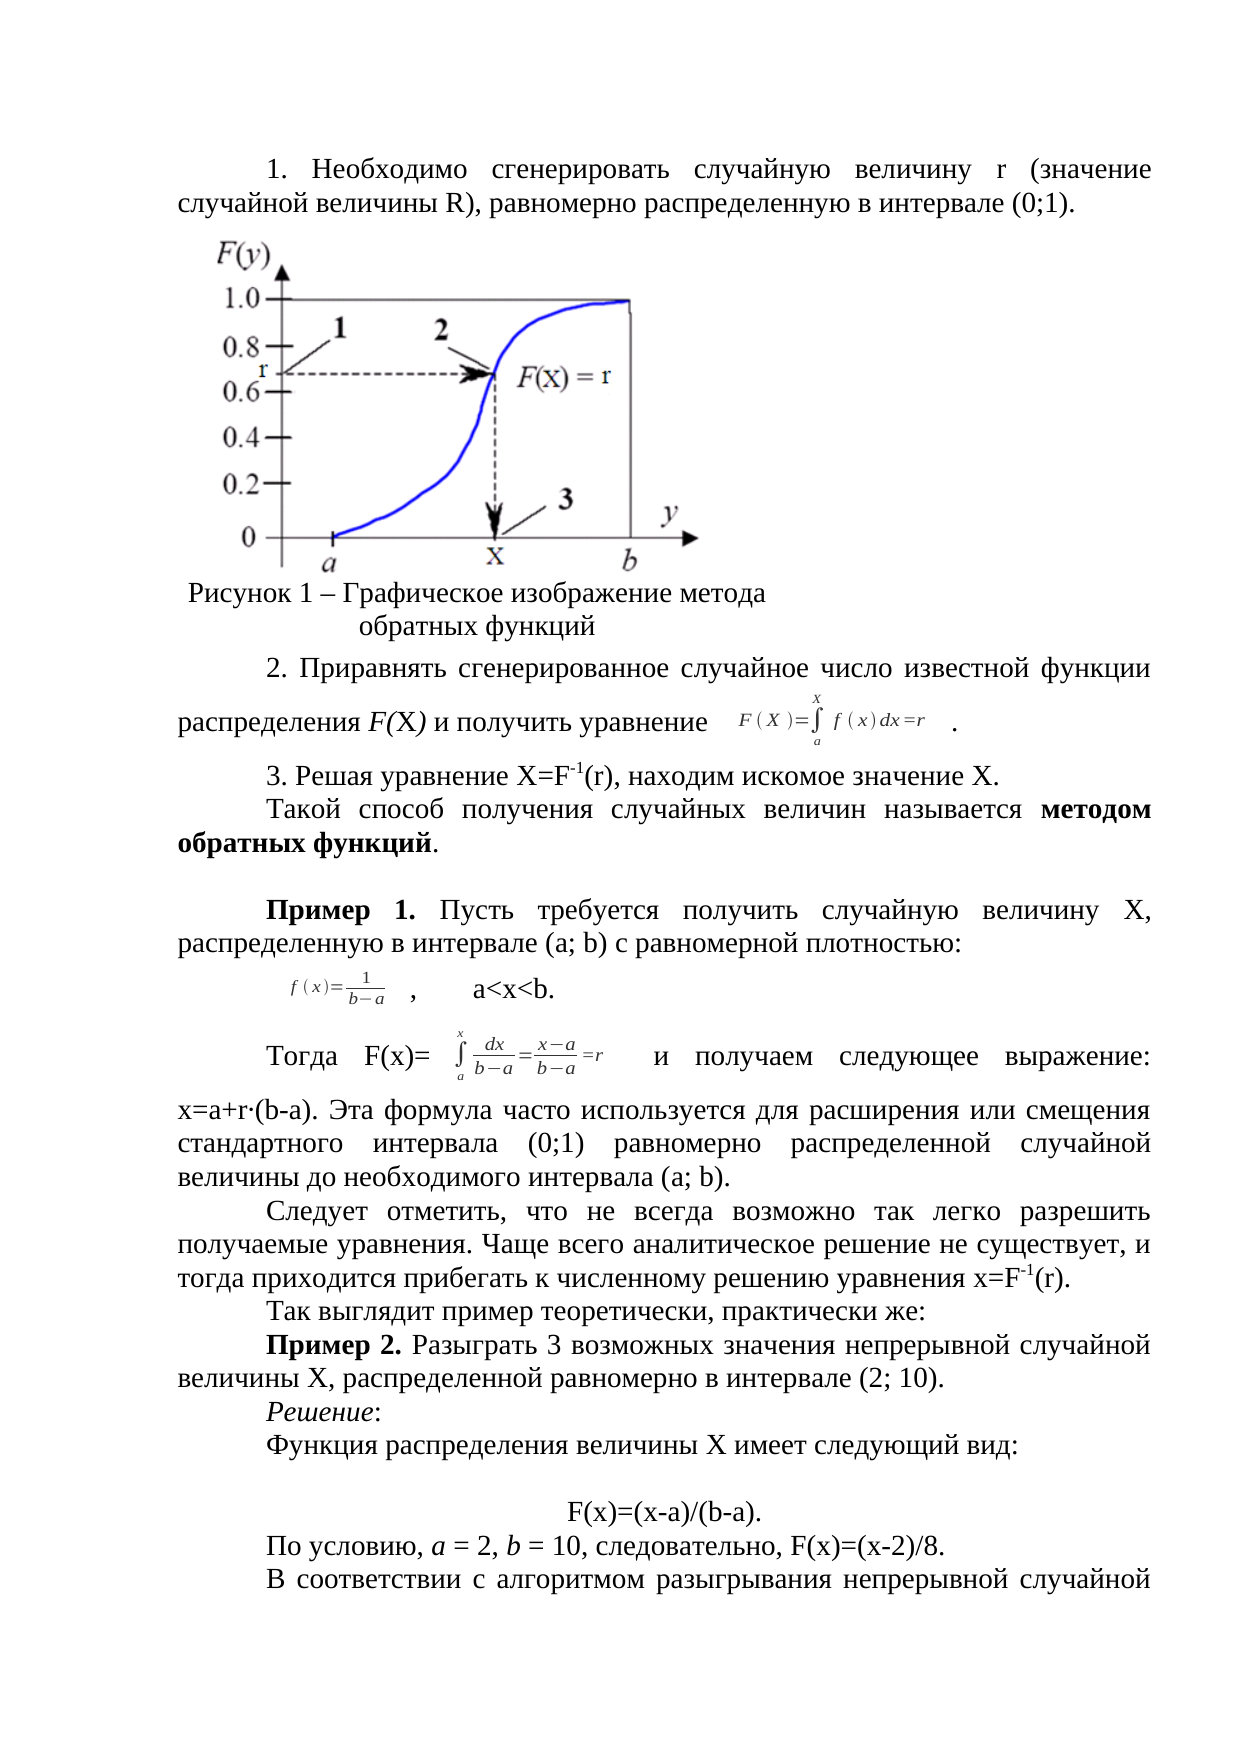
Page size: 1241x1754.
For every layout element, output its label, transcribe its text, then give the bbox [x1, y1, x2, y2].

text Функция распределения величины X имеет следующий вид: [177, 1427, 1152, 1461]
text В соответствии с алгоритмом разыгрывания непрерывной случайной [177, 1562, 1152, 1595]
text Решение: [177, 1394, 1152, 1427]
text Так выглядит пример теоретически, практически же: [177, 1293, 1152, 1327]
text Тогда F(x)= и получаем следующее выражение: x=a+r∙(b-a). Эта формула часто используется для расширения или смещения стандартного интервала (0;1) равномерно распределенной случайной величины до необходимого интервала (a; b). [177, 1018, 1152, 1193]
text , a<x<b. [409, 959, 1152, 1018]
text Следует отметить, что не всегда возможно так легко разрешить получаемые уравнения. Чаще всего аналитическое решение не существует, и тогда приходится прибегать к численному решению уравнения x=F-1(r). [177, 1193, 1152, 1293]
picture [214, 237, 701, 575]
text Такой способ получения случайных величин называется методом обратных функций. [177, 791, 1152, 858]
text По условию, a = 2, b = 10, следовательно, F(x)=(x-2)/8. [177, 1528, 1152, 1562]
text 1. Необходимо сгенерировать случайную величину r (значение случайной величины R), равномерно распределенную в интервале (0;1). [177, 152, 1152, 219]
text 2. Приравнять сгенерированное случайное число известной функции распределения F(X) и получить уравнение . [177, 219, 1152, 758]
text Пример 2. Разыграть 3 возможных значения непрерывной случайной величины X, распределенной равномерно в интервале (2; 10). [177, 1327, 1152, 1394]
text [177, 959, 266, 1018]
text Пример 1. Пусть требуется получить случайную величину X, распределенную в интервале (a; b) с равномерной плотностью: [177, 892, 1152, 959]
text F(x)=(x-a)/(b-a). [177, 1494, 1152, 1528]
text 3. Решая уравнение X=F-1(r), находим искомое значение X. [177, 758, 1152, 791]
